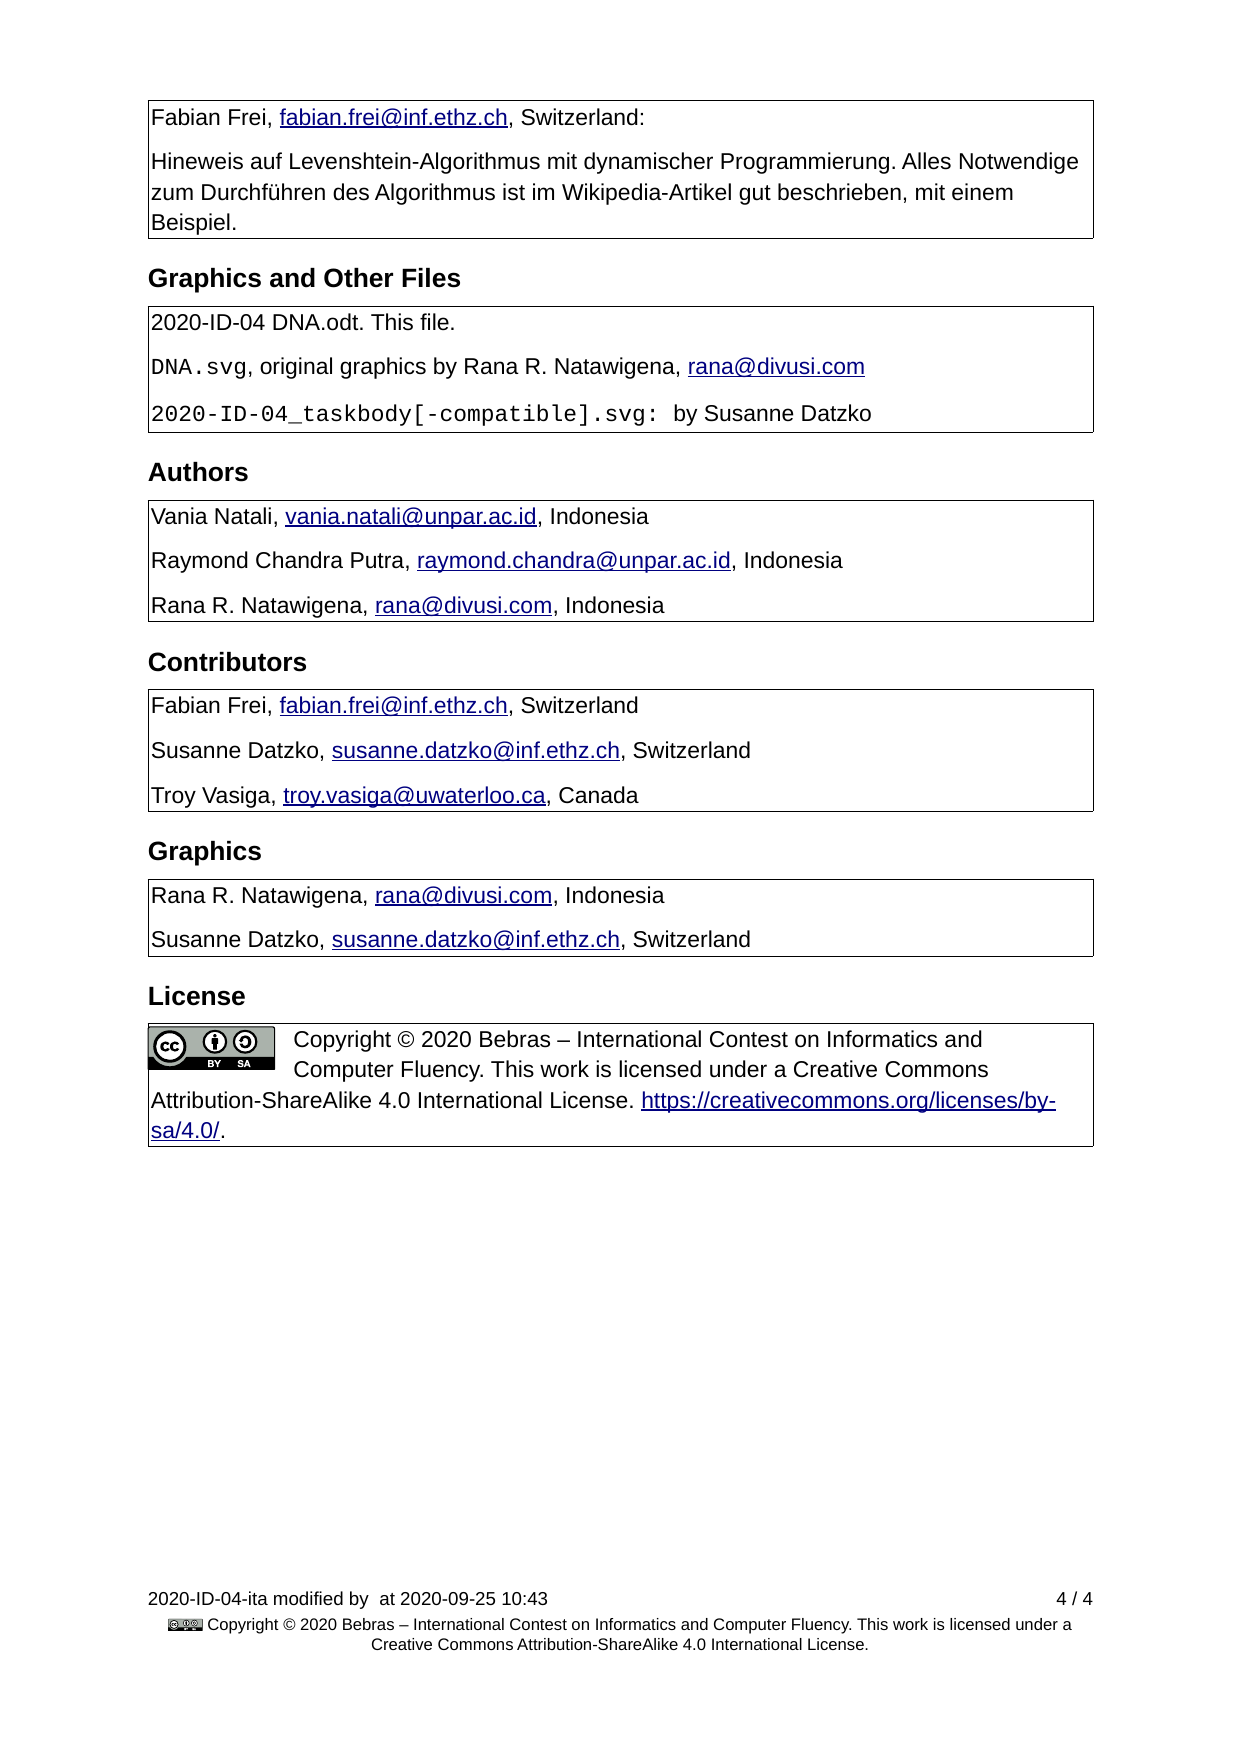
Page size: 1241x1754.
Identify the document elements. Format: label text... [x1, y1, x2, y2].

text Rana R. Natawigena, rana@divusi.com, Indonesia [149, 589, 1093, 621]
text DNA.svg, original graphics by Rana R. Natawigena, rana@divusi.com [149, 350, 1093, 382]
text Susanne Datzko, susanne.datzko@inf.ethz.ch, Switzerland [149, 923, 1093, 956]
text Vania Natali, vania.natali@unpar.ac.id, Indonesia [149, 501, 1093, 529]
subtitle Authors [148, 457, 1093, 487]
text Copyright © 2020 Bebras – International Contest on Informatics and Computer Fluency. This work is licensed under a Creative Commons Attribution-ShareAlike 4.0 International License. https://creativecommons.org/licenses/by-sa/4.0/. [149, 1024, 1093, 1146]
text Hineweis auf Levenshtein-Algorithmus mit dynamischer Programmierung. Alles Notwendige zum Durchführen des Algorithmus ist im Wikipedia-Artikel gut beschrieben, mit einem Beispiel. [149, 145, 1093, 238]
text Fabian Frei, fabian.frei@inf.ethz.ch, Switzerland: [149, 101, 1093, 130]
subtitle Graphics and Other Files [148, 263, 1093, 293]
text Rana R. Natawigena, rana@divusi.com, Indonesia [149, 880, 1093, 908]
text Susanne Datzko, susanne.datzko@inf.ethz.ch, Switzerland [149, 734, 1093, 763]
subtitle Graphics [148, 836, 1093, 866]
text Fabian Frei, fabian.frei@inf.ethz.ch, Switzerland [149, 690, 1093, 718]
text Raymond Chandra Putra, raymond.chandra@unpar.ac.id, Indonesia [149, 544, 1093, 574]
subtitle Contributors [148, 646, 1093, 677]
text 2020-ID-04_taskbody[-compatible].svg: by Susanne Datzko [149, 397, 1093, 432]
subtitle License [148, 980, 1093, 1011]
text Troy Vasiga, troy.vasiga@uwaterloo.ca, Canada [149, 779, 1093, 811]
text 2020-ID-04 DNA.odt. This file. [149, 307, 1093, 335]
